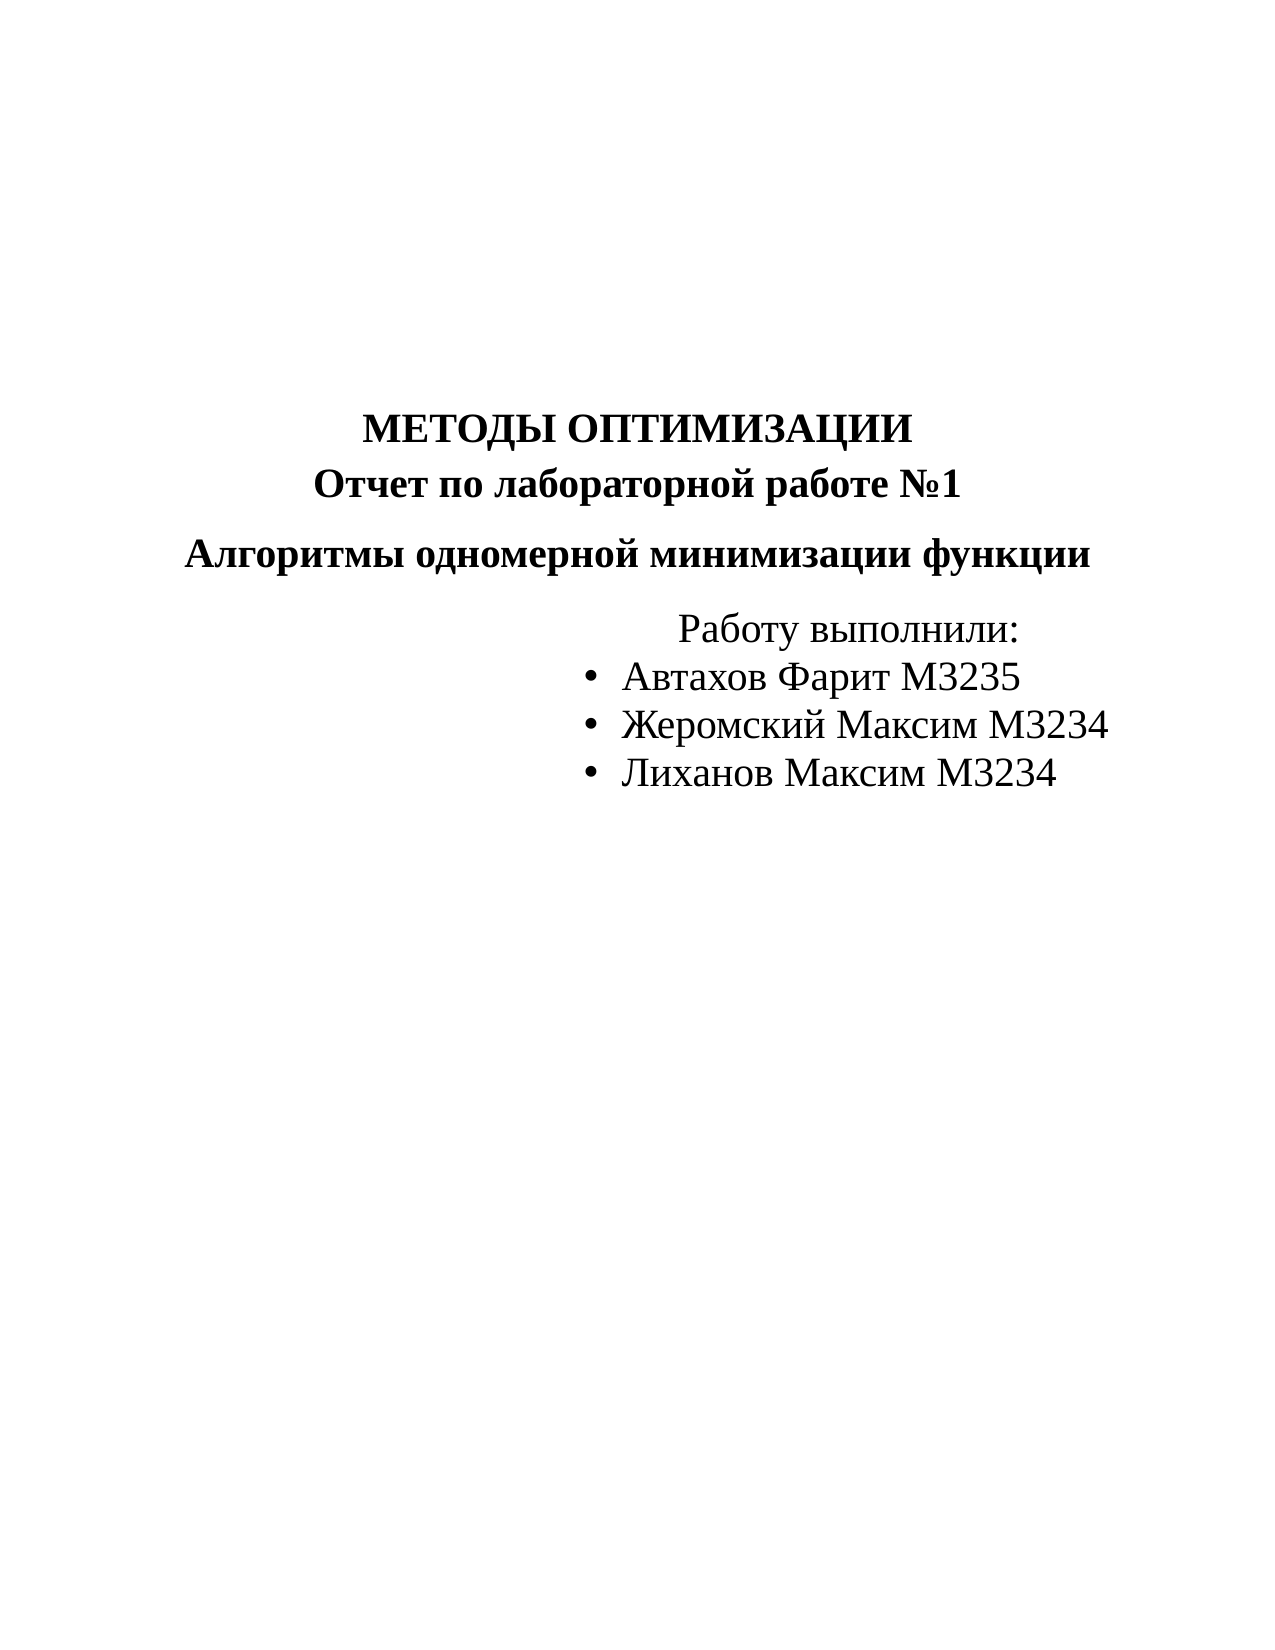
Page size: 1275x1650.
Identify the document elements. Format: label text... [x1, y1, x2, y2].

table_header [118, 598, 541, 802]
table_header Работу выполнили: Автахов Фарит М3235 Жеромский Максим М3234 Лиханов Максим М3234 [541, 598, 1157, 802]
text МЕТОДЫ ОПТИМИЗАЦИИ Отчет по лабораторной работе №1 [118, 404, 1157, 507]
text Алгоритмы одномерной минимизации функции [118, 528, 1157, 576]
